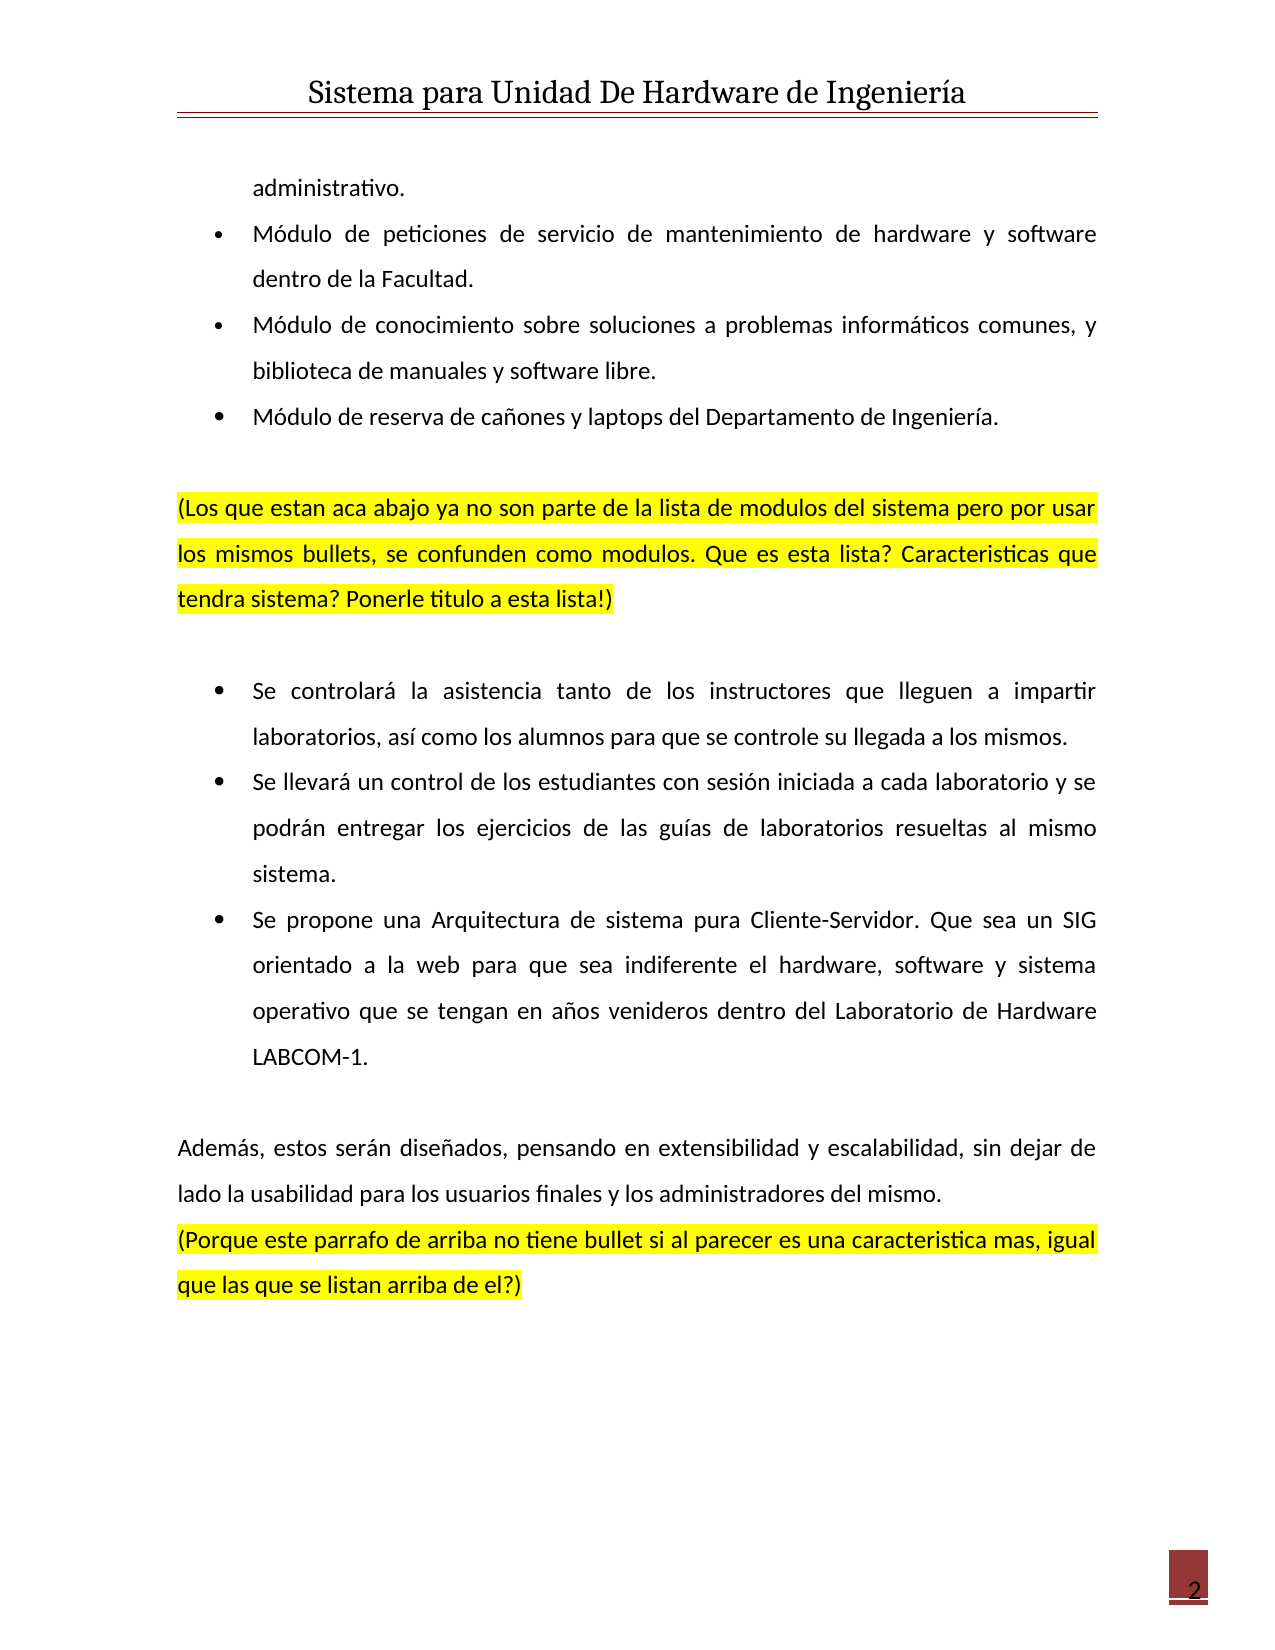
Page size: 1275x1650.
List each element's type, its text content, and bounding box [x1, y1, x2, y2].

text Además, estos serán diseñados, pensando en extensibilidad y escalabilidad, sin dejar de lado la usabilidad para los usuarios finales y los administradores del mismo. [177, 1132, 1098, 1209]
list Módulo de peticiones de servicio de mantenimiento de hardware y software dentro de la Facultad. [215, 218, 1098, 294]
list Módulo de reserva de cañones y laptops del Departamento de Ingeniería. [215, 401, 1098, 431]
list Se propone una Arquitectura de sistema pura Cliente-Servidor. Que sea un SIG orientado a la web para que sea indiferente el hardware, software y sistema operativo que se tengan en años venideros dentro del Laboratorio de Hardware LABCOM-1. [215, 904, 1098, 1071]
list Se llevará un control de los estudiantes con sesión iniciada a cada laboratorio y se podrán entregar los ejercicios de las guías de laboratorios resueltas al mismo sistema. [215, 767, 1098, 888]
text (Los que estan aca abajo ya no son parte de la lista de modulos del sistema pero por usar los mismos bullets, se confunden como modulos. Que es esta lista? Caracteristicas que tendra sistema? Ponerle titulo a esta lista!) [177, 492, 1098, 614]
list administrativo. [215, 172, 1098, 203]
text (Porque este parrafo de arriba no tiene bullet si al parecer es una caracteristica mas, igual que las que se listan arriba de el?) [177, 1224, 1098, 1300]
list Módulo de conocimiento sobre soluciones a problemas informáticos comunes, y biblioteca de manuales y software libre. [215, 309, 1098, 386]
list Se controlará la asistencia tanto de los instructores que lleguen a impartir laboratorios, así como los alumnos para que se controle su llegada a los mismos. [215, 675, 1098, 751]
